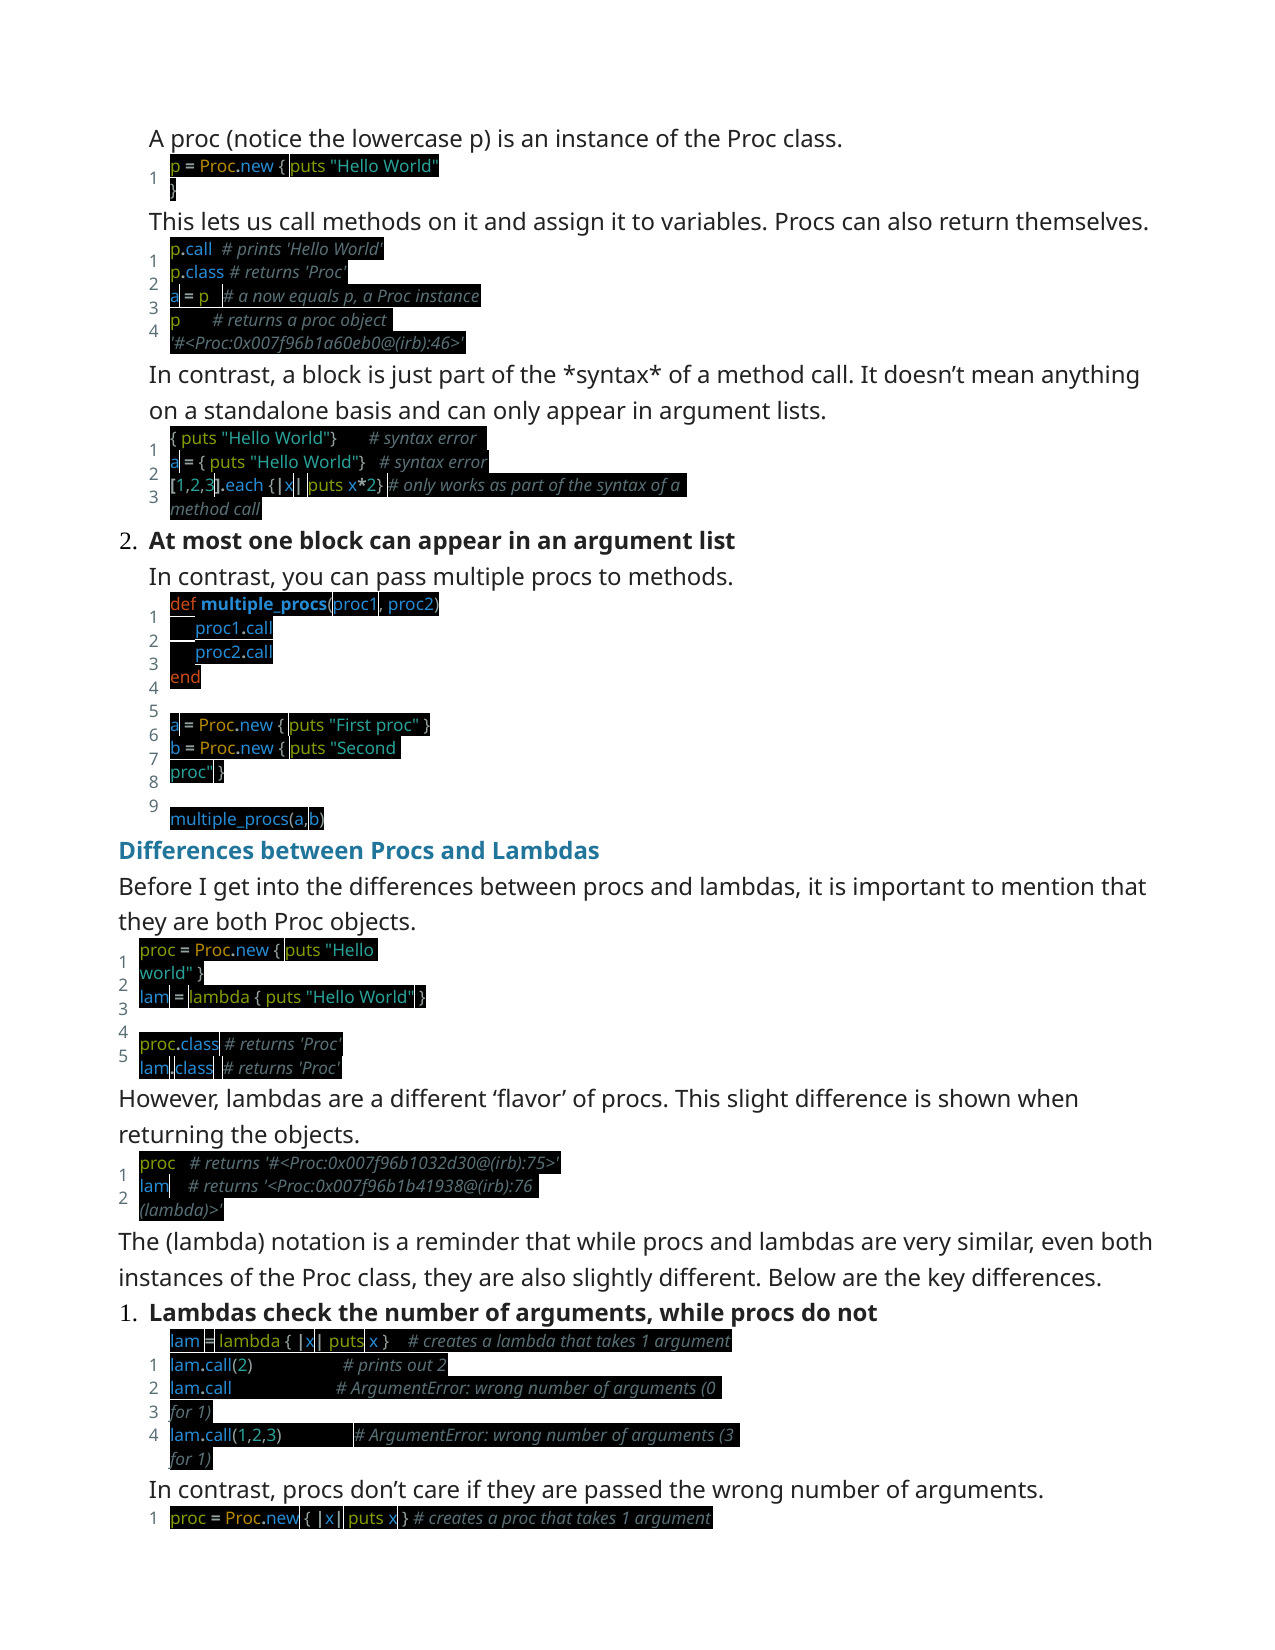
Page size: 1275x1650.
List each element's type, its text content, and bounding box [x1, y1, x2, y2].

table_header def multiple_procs(proc1, proc2) proc1.call proc2.call end a = Proc.new { puts "First proc" } b = Proc.new { puts "Second proc" } multiple_procs(a,b) [170, 592, 452, 830]
table_header p.call # prints 'Hello World' p.class # returns 'Proc' a = p # a now equals p, a Proc instance p # returns a proc object '#<Proc:0x007f96b1a60eb0@(irb):46>' [170, 237, 658, 354]
table_header 1 2 3 4 [149, 1329, 170, 1470]
list A proc (notice the lowercase p) is an instance of the Proc class. [119, 118, 1157, 154]
table_header 1 2 3 4 5 6 7 8 9 [149, 592, 170, 830]
table_header proc = Proc.new { |x| puts x } # creates a proc that takes 1 argument [170, 1506, 716, 1529]
table_header 1 [149, 154, 170, 201]
table_header 1 [149, 1506, 170, 1529]
table_header 1 2 3 4 5 [118, 938, 139, 1079]
text The (lambda) notation is a reminder that while procs and lambdas are very similar, even both instances of the Proc class, they are also slightly different. Below are the key differences. [118, 1221, 1157, 1293]
table_header proc # returns '#<Proc:0x007f96b1032d30@(irb):75>' lam # returns '<Proc:0x007f96b1b41938@(irb):76 (lambda)>' [139, 1151, 599, 1221]
text However, lambdas are a different ‘flavor’ of procs. This slight difference is shown when returning the objects. [118, 1079, 1157, 1151]
list Lambdas check the number of arguments, while procs do not [119, 1293, 1157, 1329]
table_header 1 2 [118, 1151, 139, 1221]
list In contrast, procs don’t care if they are passed the wrong number of arguments. [119, 1470, 1157, 1506]
list In contrast, a block is just part of the *syntax* of a method call. It doesn’t mean anything on a standalone basis and can only appear in argument lists. [119, 354, 1157, 426]
list In contrast, you can pass multiple procs to methods. [119, 556, 1157, 592]
subtitle Differences between Procs and Lambdas [118, 830, 1157, 866]
text Before I get into the differences between procs and lambdas, it is important to mention that they are both Proc objects. [118, 866, 1157, 938]
table_header 1 2 3 4 [149, 237, 170, 354]
table_header proc = Proc.new { puts "Hello world" } lam = lambda { puts "Hello World" } proc.class # returns 'Proc' lam.class # returns 'Proc' [139, 938, 431, 1079]
list This lets us call methods on it and assign it to variables. Procs can also return themselves. [119, 201, 1157, 237]
table_header lam = lambda { |x| puts x } # creates a lambda that takes 1 argument lam.call(2) # prints out 2 lam.call # ArgumentError: wrong number of arguments (0 for 1) lam.call(1,2,3) # ArgumentError: wrong number of arguments (3 for 1) [170, 1329, 742, 1470]
table_header 1 2 3 [149, 426, 170, 520]
list At most one block can appear in an argument list [119, 520, 1157, 556]
table_header { puts "Hello World"} # syntax error a = { puts "Hello World"} # syntax error [1,2,3].each {|x| puts x*2} # only works as part of the syntax of a method call [170, 426, 714, 520]
table_header p = Proc.new { puts "Hello World" } [170, 154, 442, 201]
